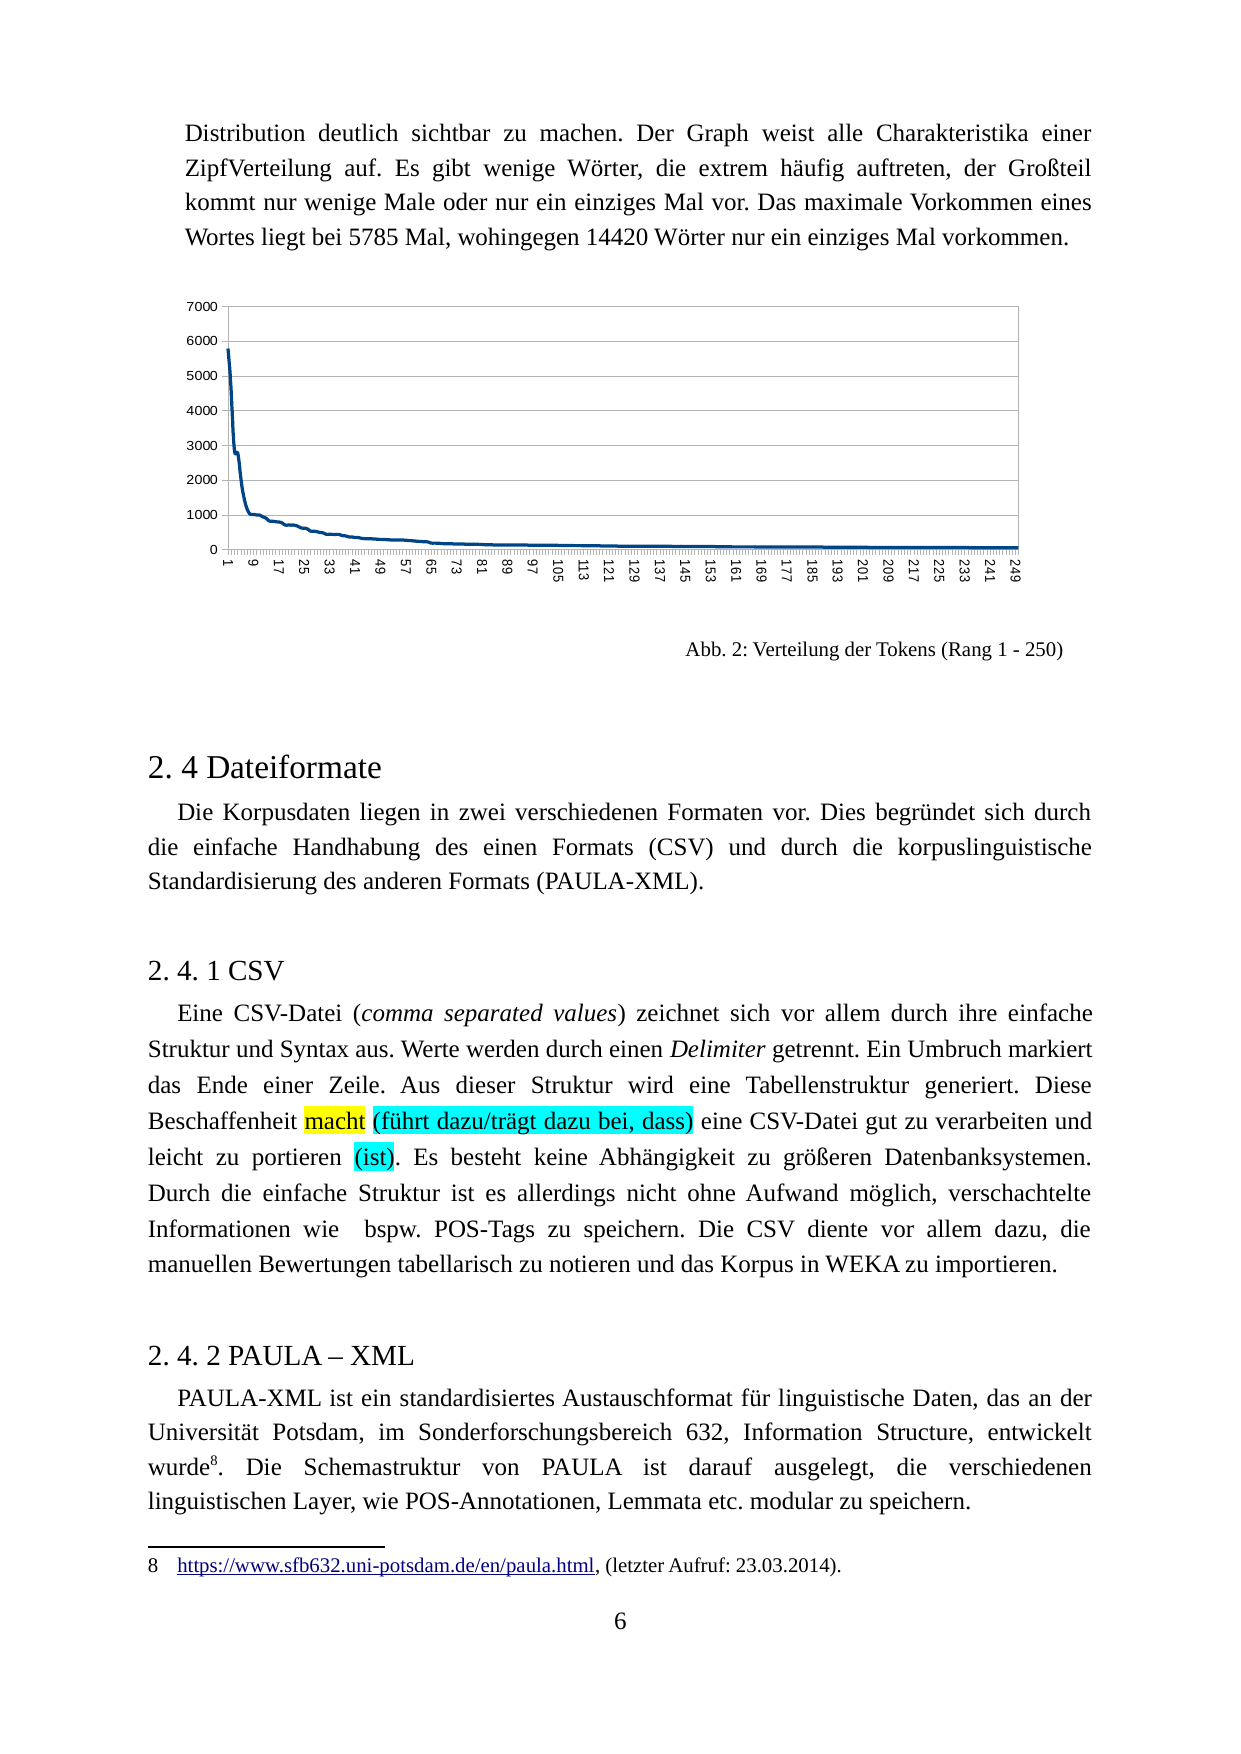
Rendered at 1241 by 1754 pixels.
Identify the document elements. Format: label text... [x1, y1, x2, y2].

list Distribution deutlich sichtbar zu machen. Der Graph weist alle Charakteristika einer ZipfVerteilung auf. Es gibt wenige Wörter, die extrem häufig auftreten, der Großteil kommt nur wenige Male oder nur ein einziges Mal vor. Das maximale Vorkommen eines Wortes liegt bei 5785 Mal, wohingegen 14420 Wörter nur ein einziges Mal vorkommen. [148, 118, 1093, 250]
text Eine CSV-Datei (comma separated values) zeichnet sich vor allem durch ihre einfache Struktur und Syntax aus. Werte werden durch einen Delimiter getrennt. Ein Umbruch markiert das Ende einer Zeile. Aus dieser Struktur wird eine Tabellenstruktur generiert. Diese Beschaffenheit macht (führt dazu/trägt dazu bei, dass) eine CSV-Datei gut zu verarbeiten und leicht zu portieren (ist). Es besteht keine Abhängigkeit zu größeren Datenbanksystemen. Durch die einfache Struktur ist es allerdings nicht ohne Aufwand möglich, verschachtelte Informationen wie bspw. POS-Tags zu speichern. Die CSV diente vor allem dazu, die manuellen Bewertungen tabellarisch zu notieren und das Korpus in WEKA zu importieren. [148, 998, 1093, 1278]
text 2. 4. 1 CSV [148, 953, 1093, 986]
text https://www.sfb632.uni-potsdam.de/en/paula.html, (letzter Aufruf: 23.03.2014). [148, 1553, 1093, 1577]
table_header [148, 291, 1093, 589]
text 2. 4. 2 PAULA – XML [148, 1338, 1093, 1371]
table_cell Abb. 2: Verteilung der Tokens (Rang 1 - 250) [148, 589, 1093, 661]
text PAULA-XML ist ein standardisiertes Austauschformat für linguistische Daten, das an der Universität Potsdam, im Sonderforschungsbereich 632, Information Structure, entwickelt wurde. Die Schemastruktur von PAULA ist darauf ausgelegt, die verschiedenen linguistischen Layer, wie POS-Annotationen, Lemmata etc. modular zu speichern. [148, 1383, 1093, 1515]
text 2. 4 Dateiformate [148, 747, 1093, 785]
text Die Korpusdaten liegen in zwei verschiedenen Formaten vor. Dies begründet sich durch die einfache Handhabung des einen Formats (CSV) und durch die korpuslinguistische Standardisierung des anderen Formats (PAULA-XML). [148, 797, 1093, 895]
